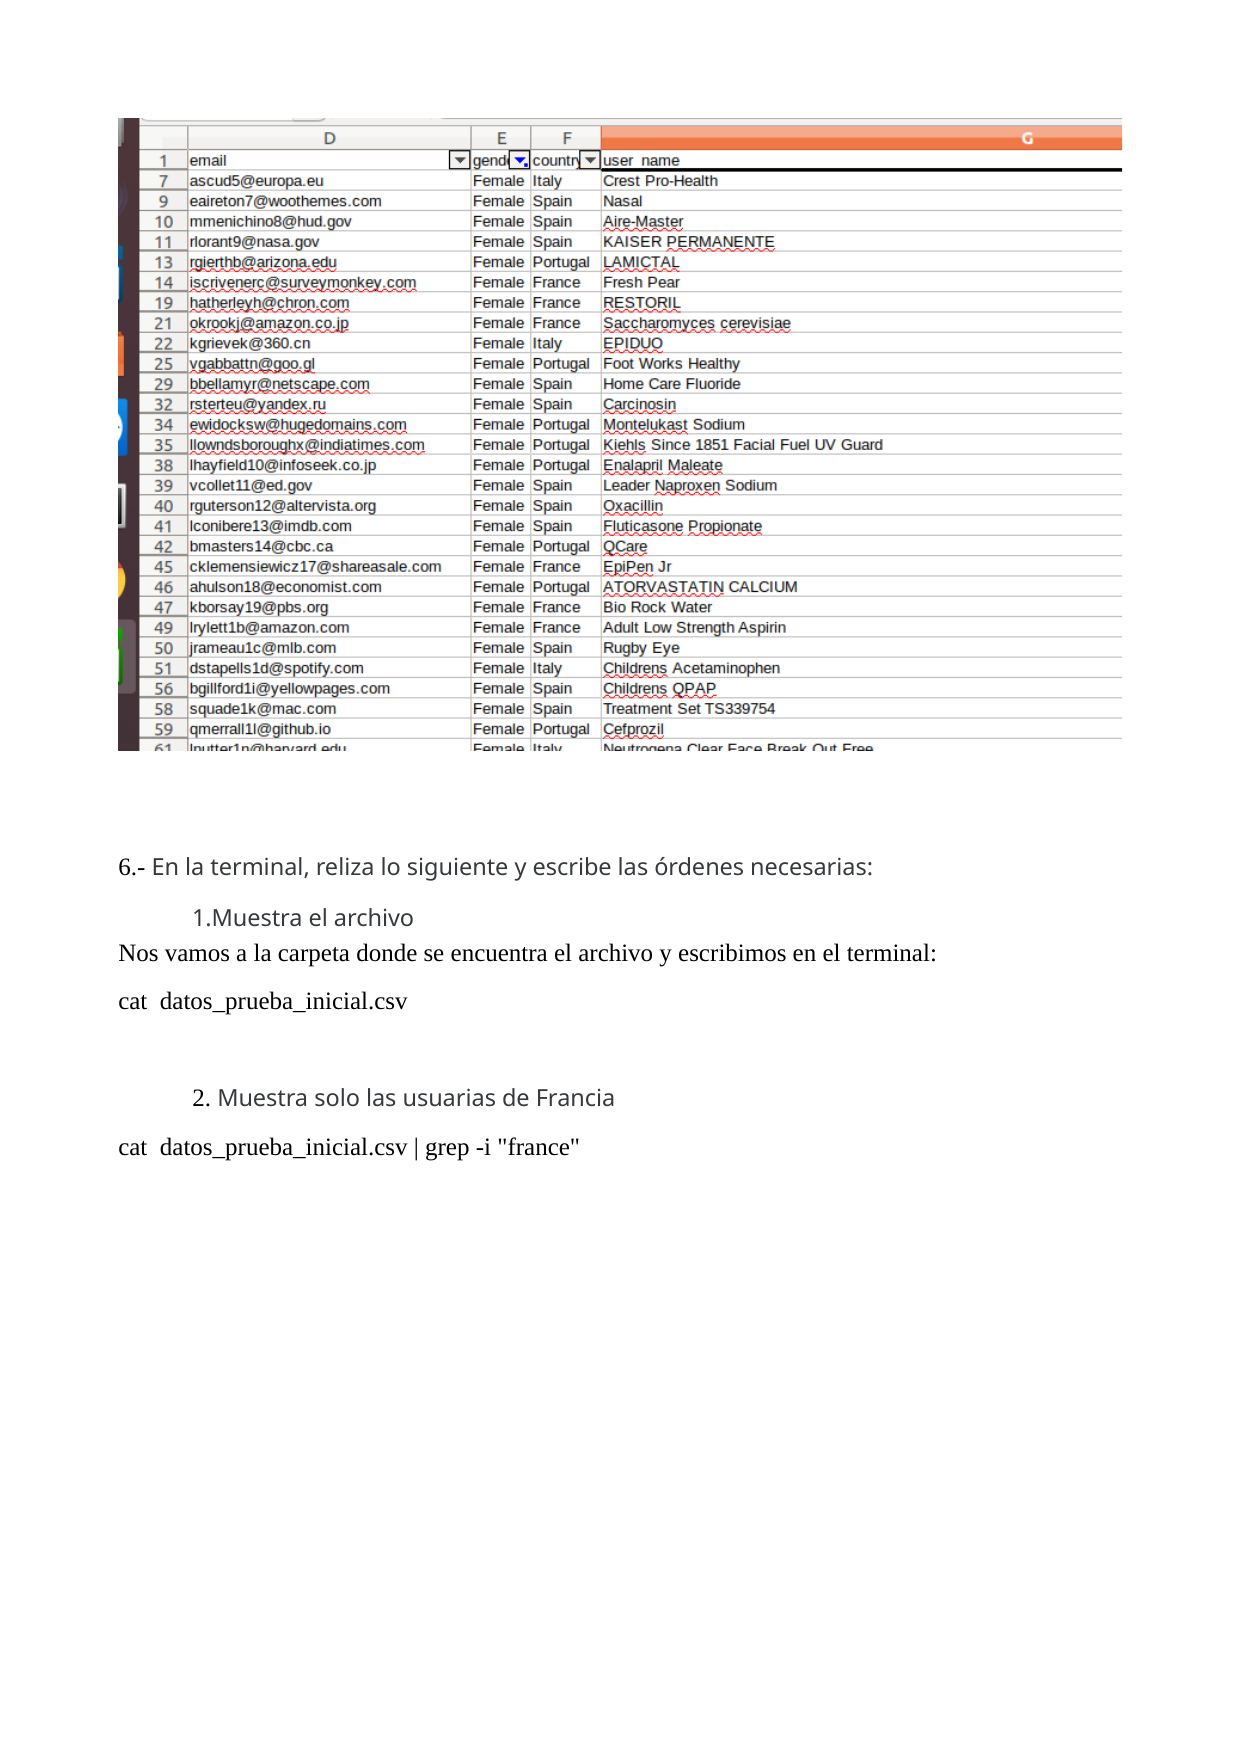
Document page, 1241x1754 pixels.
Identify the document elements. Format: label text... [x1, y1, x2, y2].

text cat datos_prueba_inicial.csv [118, 986, 1122, 1015]
text cat datos_prueba_inicial.csv | grep -i "france" [118, 1132, 1122, 1161]
text Nos vamos a la carpeta donde se encuentra el archivo y escribimos en el terminal: [118, 938, 1122, 967]
text 2. Muestra solo las usuarias de Francia [118, 1081, 1122, 1113]
text 6.- En la terminal, reliza lo siguiente y escribe las órdenes necesarias: [118, 850, 1122, 882]
list Muestra el archivo [118, 902, 1122, 933]
picture [118, 118, 1123, 751]
